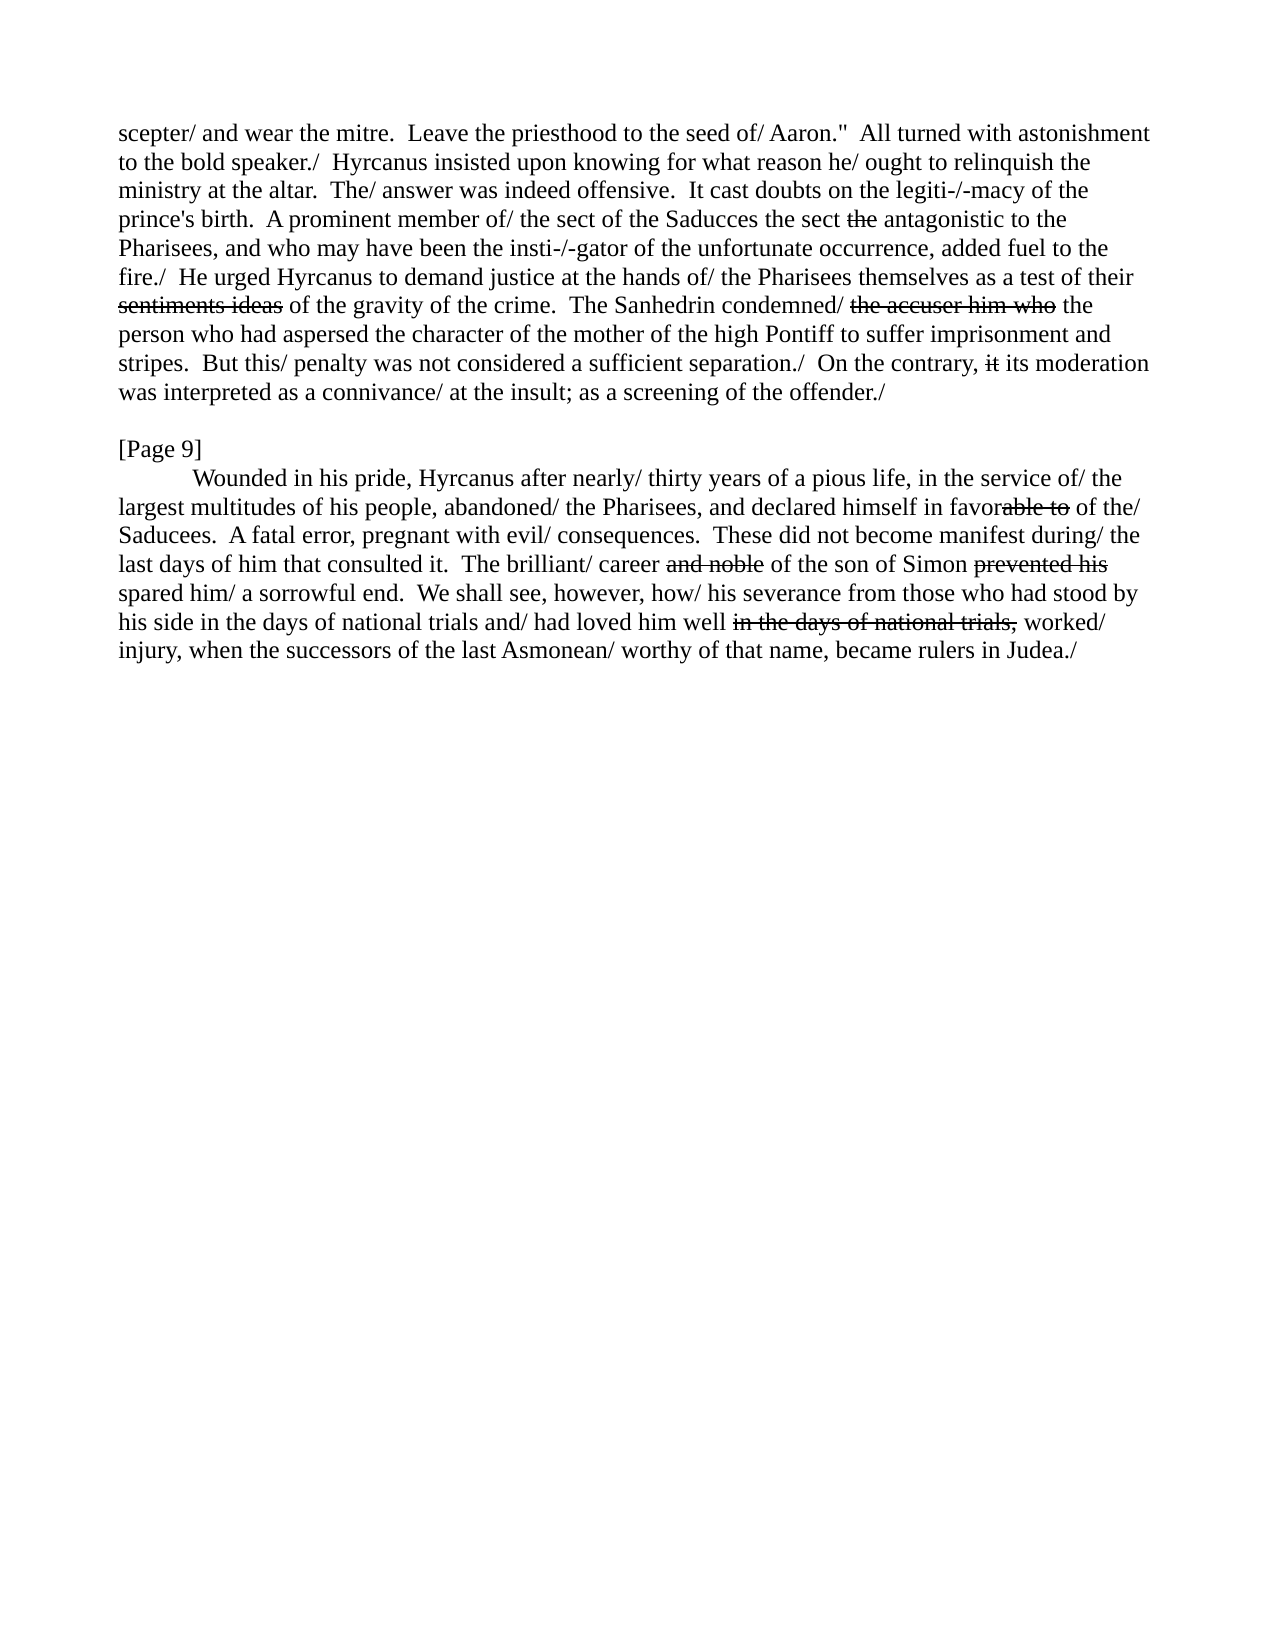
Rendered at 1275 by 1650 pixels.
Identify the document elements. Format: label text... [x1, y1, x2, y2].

text Wounded in his pride, Hyrcanus after nearly/ thirty years of a pious life, in the service of/ the largest multitudes of his people, abandoned/ the Pharisees, and declared himself in favorable to of the/ Saducees. A fatal error, pregnant with evil/ consequences. These did not become manifest during/ the last days of him that consulted it. The brilliant/ career and noble of the son of Simon prevented his spared him/ a sorrowful end. We shall see, however, how/ his severance from those who had stood by his side in the days of national trials and/ had loved him well in the days of national trials, worked/ injury, when the successors of the last Asmonean/ worthy of that name, became rulers in Judea./ [118, 463, 1157, 664]
text [Page 9] [118, 434, 1157, 463]
text scepter/ and wear the mitre. Leave the priesthood to the seed of/ Aaron." All turned with astonishment to the bold speaker./ Hyrcanus insisted upon knowing for what reason he/ ought to relinquish the ministry at the altar. The/ answer was indeed offensive. It cast doubts on the legiti-/-macy of the prince's birth. A prominent member of/ the sect of the Saducces the sect the antagonistic to the Pharisees, and who may have been the insti-/-gator of the unfortunate occurrence, added fuel to the fire./ He urged Hyrcanus to demand justice at the hands of/ the Pharisees themselves as a test of their sentiments ideas of the gravity of the crime. The Sanhedrin condemned/ the accuser him who the person who had aspersed the character of the mother of the high Pontiff to suffer imprisonment and stripes. But this/ penalty was not considered a sufficient separation./ On the contrary, it its moderation was interpreted as a connivance/ at the insult; as a screening of the offender./ [118, 118, 1157, 406]
